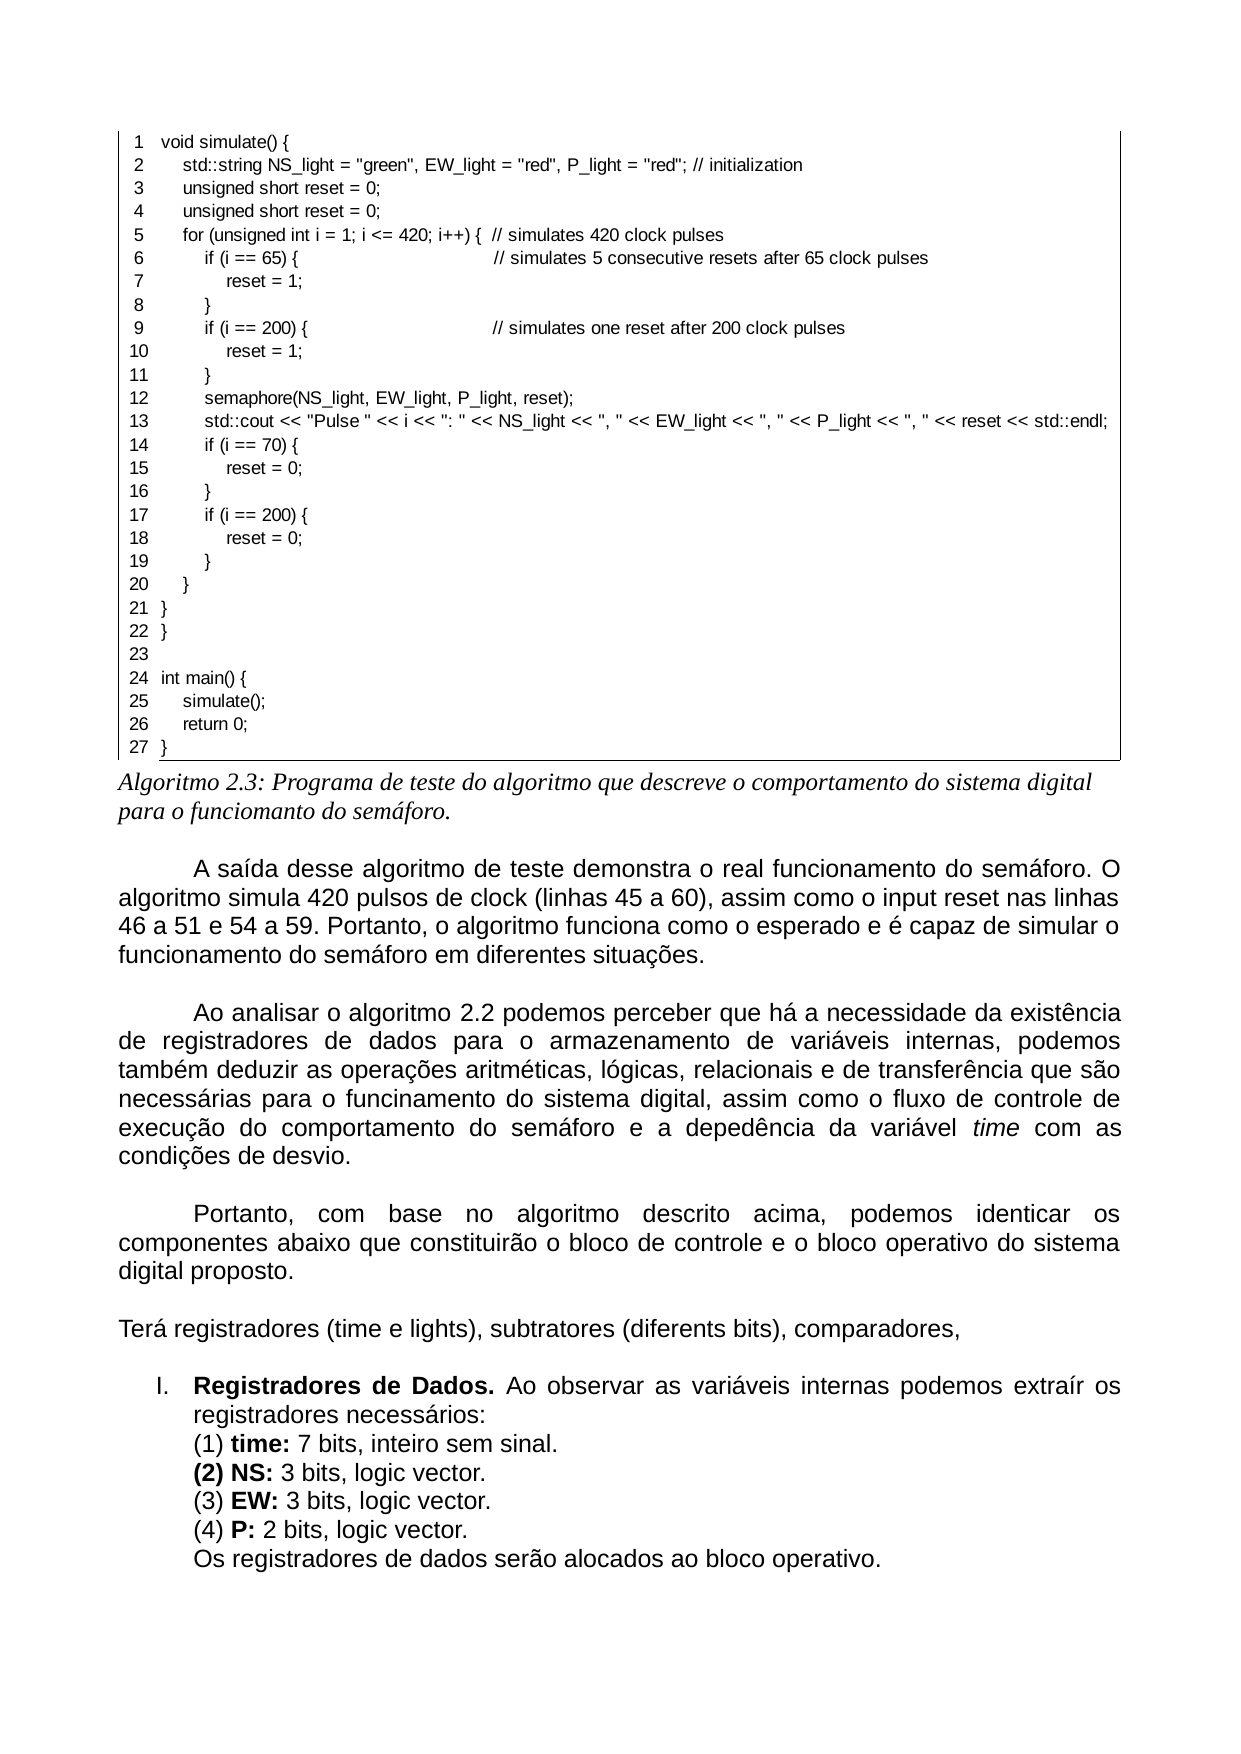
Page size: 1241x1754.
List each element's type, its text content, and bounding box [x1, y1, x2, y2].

list P: 2 bits, logic vector. [193, 1515, 1122, 1544]
text Terá registradores (time e lights), subtratores (diferents bits), comparadores, [118, 1314, 1122, 1342]
text Algoritmo 2.3: Programa de teste do algoritmo que descreve o comportamento do sistema digital para o funciomanto do semáforo. [118, 131, 1122, 825]
text Os registradores de dados serão alocados ao bloco operativo. [118, 1544, 1122, 1572]
list NS: 3 bits, logic vector. [193, 1457, 1122, 1486]
text Portanto, com base no algoritmo descrito acima, podemos identicar os componentes abaixo que constituirão o bloco de controle e o bloco operativo do sistema digital proposto. [118, 1199, 1122, 1285]
text Ao analisar o algoritmo 2.2 podemos perceber que há a necessidade da existência de registradores de dados para o armazenamento de variáveis internas, podemos também deduzir as operações aritméticas, lógicas, relacionais e de transferência que são necessárias para o funcinamento do sistema digital, assim como o fluxo de controle de execução do comportamento do semáforo e a depedência da variável time com as condições de desvio. [118, 997, 1122, 1170]
list time: 7 bits, inteiro sem sinal. [193, 1429, 1122, 1457]
list EW: 3 bits, logic vector. [193, 1486, 1122, 1515]
text A saída desse algoritmo de teste demonstra o real funcionamento do semáforo. O algoritmo simula 420 pulsos de clock (linhas 45 a 60), assim como o input reset nas linhas 46 a 51 e 54 a 59. Portanto, o algoritmo funciona como o esperado e é capaz de simular o funcionamento do semáforo em diferentes situações. [118, 854, 1122, 969]
list Registradores de Dados. Ao observar as variáveis internas podemos extraír os registradores necessários: [156, 1371, 1122, 1429]
